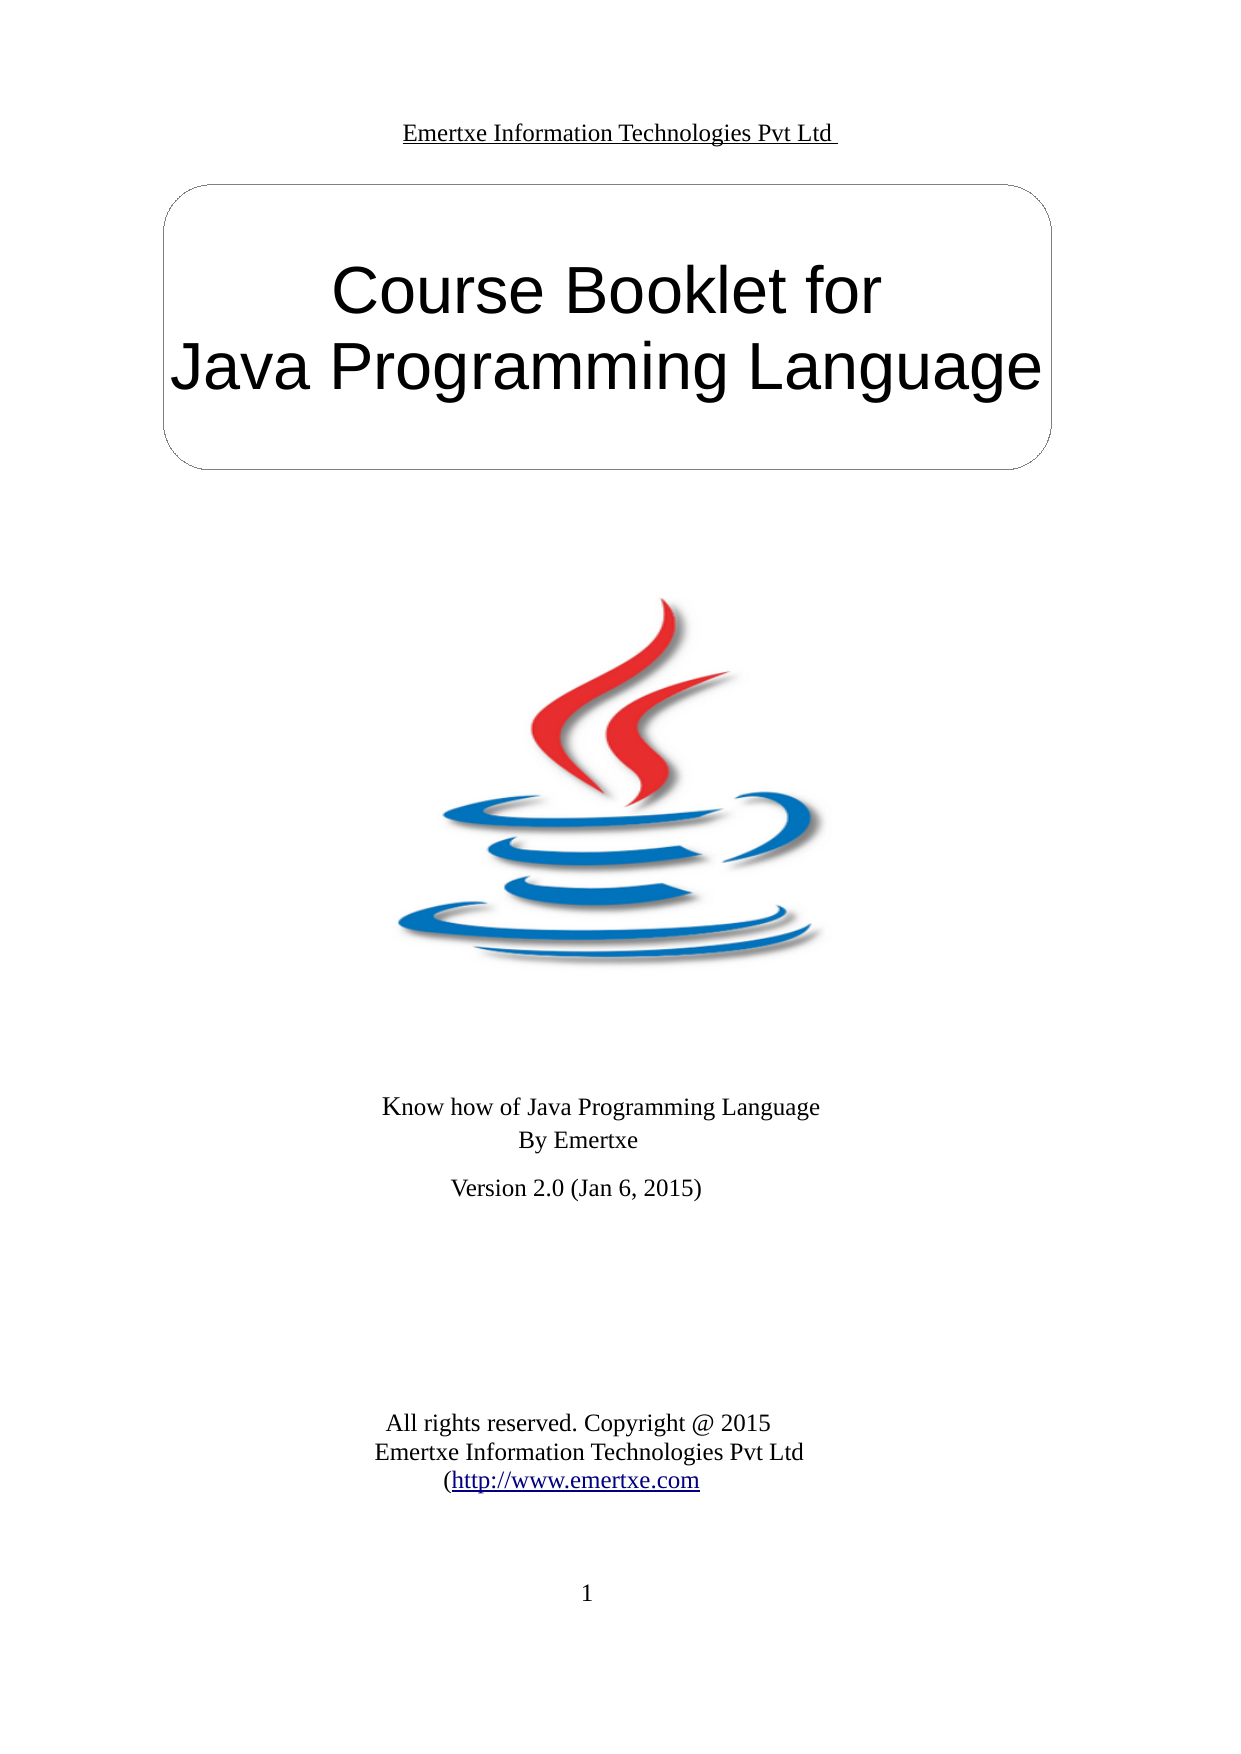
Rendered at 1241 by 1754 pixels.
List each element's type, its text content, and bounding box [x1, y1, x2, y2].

text By Emertxe [118, 1125, 1122, 1154]
text Emertxe Information Technologies Pvt Ltd [118, 1437, 1122, 1465]
text All rights reserved. Copyright @ 2015 [118, 1408, 1122, 1437]
picture [392, 596, 833, 973]
text Know how of Java Programming Language [118, 1072, 1122, 1125]
text Version 2.0 (Jan 6, 2015) [118, 1154, 1122, 1207]
text (http://www.emertxe.com [118, 1465, 1122, 1494]
